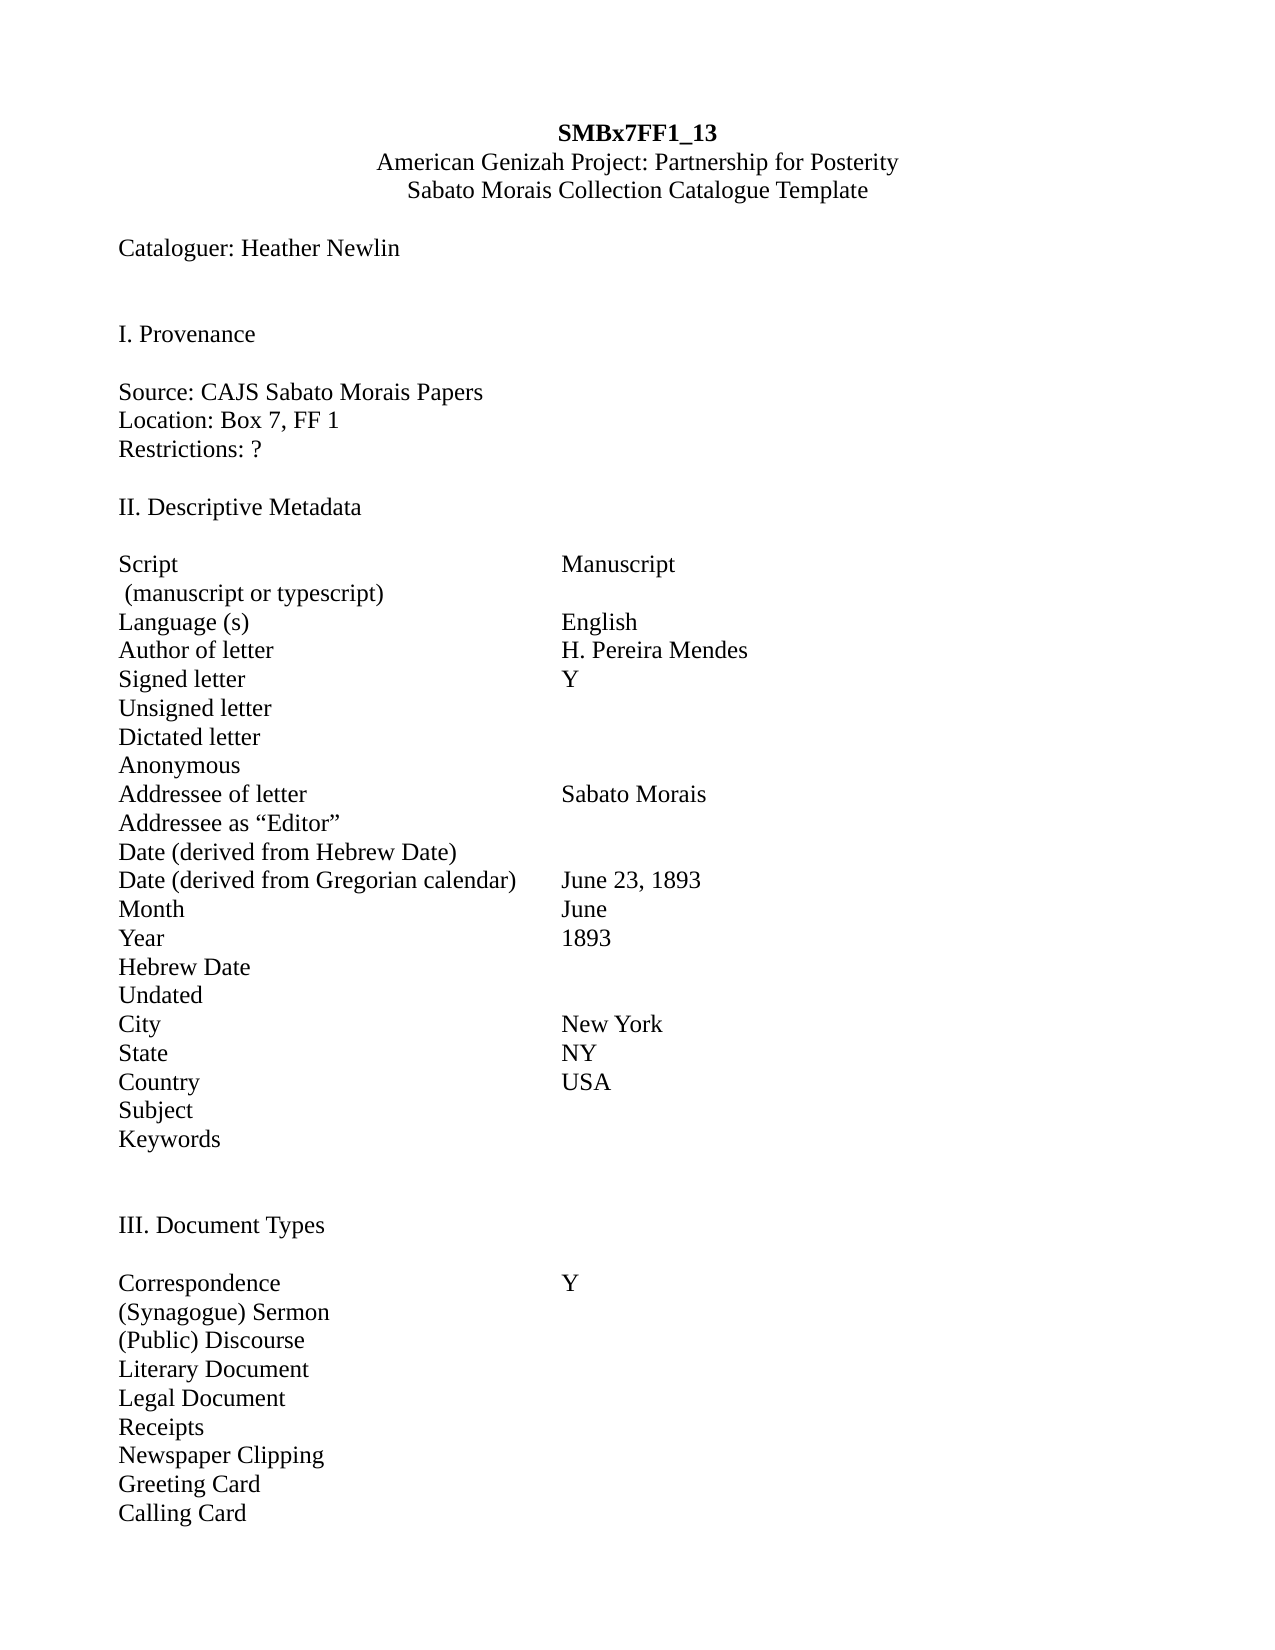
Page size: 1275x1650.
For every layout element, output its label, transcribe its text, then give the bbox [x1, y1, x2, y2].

text State NY [118, 1038, 1157, 1067]
text II. Descriptive Metadata [118, 492, 1157, 521]
text City New York [118, 1009, 1157, 1038]
text (Public) Discourse [118, 1326, 1157, 1354]
text Receipts [118, 1412, 1157, 1441]
text Legal Document [118, 1383, 1157, 1412]
text Addressee as “Editor” [118, 808, 1157, 837]
text Unsigned letter [118, 693, 1157, 722]
text Date (derived from Hebrew Date) [118, 837, 1157, 866]
text Addressee of letter Sabato Morais [118, 779, 1157, 808]
text I. Provenance [118, 319, 1157, 348]
text Sabato Morais Collection Catalogue Template [118, 176, 1157, 204]
text Dictated letter [118, 722, 1157, 751]
text Date (derived from Gregorian calendar) June 23, 1893 [118, 866, 1157, 894]
text Calling Card [118, 1498, 1157, 1527]
text Language (s) English [118, 607, 1157, 636]
text Year 1893 [118, 923, 1157, 952]
text Source: CAJS Sabato Morais Papers [118, 377, 1157, 406]
text Location: Box 7, FF 1 [118, 406, 1157, 434]
text Script Manuscript [118, 549, 1157, 578]
text (Synagogue) Sermon [118, 1297, 1157, 1326]
text Cataloguer: Heather Newlin [118, 233, 1157, 262]
text Newspaper Clipping [118, 1441, 1157, 1469]
text Country USA [118, 1067, 1157, 1096]
text Literary Document [118, 1354, 1157, 1383]
text Keywords [118, 1124, 1157, 1153]
text Signed letter Y [118, 664, 1157, 693]
text American Genizah Project: Partnership for Posterity [118, 147, 1157, 176]
text Month June [118, 894, 1157, 923]
text III. Document Types [118, 1211, 1157, 1239]
text Correspondence Y [118, 1268, 1157, 1297]
text SMBx7FF1_13 [118, 118, 1157, 147]
text Restrictions: ? [118, 434, 1157, 463]
text (manuscript or typescript) [118, 578, 1157, 607]
text Hebrew Date [118, 952, 1157, 981]
text Subject [118, 1096, 1157, 1124]
text Undated [118, 981, 1157, 1009]
text Anonymous [118, 751, 1157, 779]
text Greeting Card [118, 1469, 1157, 1498]
text Author of letter H. Pereira Mendes [118, 636, 1157, 664]
